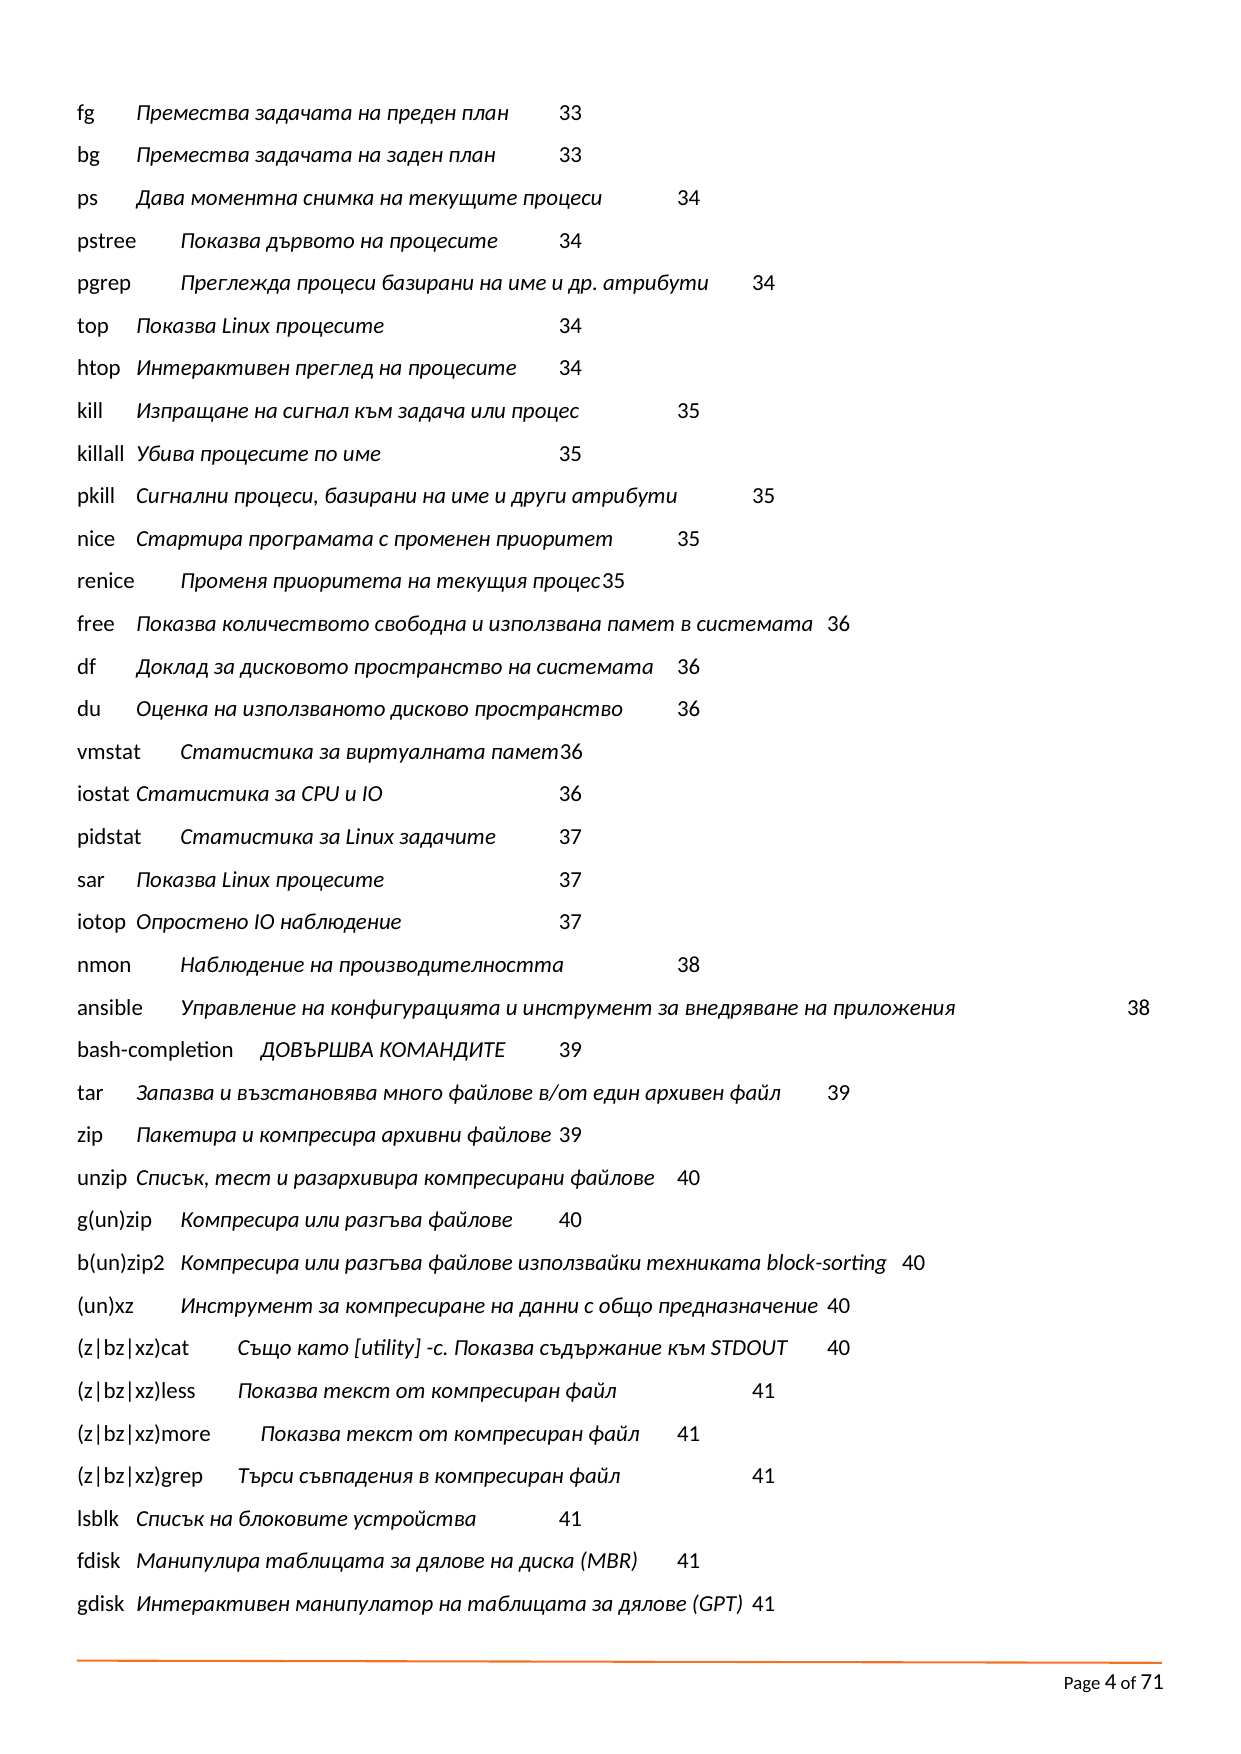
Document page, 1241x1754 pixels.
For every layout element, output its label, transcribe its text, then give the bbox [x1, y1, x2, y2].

text tar Запазва и възстановява много файлове в/от един архивен файл 39 [77, 1078, 1163, 1106]
text pgrep Преглежда процеси базирани на име и др. атрибути 34 [77, 268, 1163, 296]
text (z|bz|xz)cat Също като [utility] -c. Показва съдържание към STDOUT 40 [77, 1333, 1163, 1361]
text lsblk Списък на блоковите устройства 41 [77, 1504, 1163, 1532]
text ansible Управление на конфигурацията и инструмент за внедряване на приложения 38 [77, 993, 1163, 1021]
text fdisk Манипулира таблицата за дялове на диска (MBR) 41 [77, 1546, 1163, 1574]
text b(un)zip2 Компресира или разгъва файлове използвайки техниката block-sorting 40 [77, 1248, 1163, 1276]
text iostat Статистика за CPU и IO 36 [77, 779, 1163, 808]
text pstree Показва дървото на процесите 34 [77, 226, 1163, 254]
text pkill Сигнални процеси, базирани на име и други атрибути 35 [77, 481, 1163, 509]
text gdisk Интерактивен манипулатор на таблицата за дялове (GPT) 41 [77, 1589, 1163, 1617]
text pidstat Статистика за Linux задачите 37 [77, 822, 1163, 850]
text (z|bz|xz)less Показва текст от компресиран файл 41 [77, 1376, 1163, 1404]
text df Доклад за дисковото пространство на системата 36 [77, 652, 1163, 680]
text bash-completion ДОВЪРШВА КОМАНДИТЕ 39 [77, 1035, 1163, 1063]
text zip Пакетира и компресира архивни файлове 39 [77, 1120, 1163, 1148]
text (un)xz Инструмент за компресиране на данни с общо предназначение 40 [77, 1291, 1163, 1319]
text nmon Наблюдение на производителността 38 [77, 950, 1163, 978]
text (z|bz|xz)grep Търси съвпадения в компресиран файл 41 [77, 1461, 1163, 1489]
text iotop Опростено IO наблюдение 37 [77, 907, 1163, 935]
text htop Интерактивен преглед на процесите 34 [77, 353, 1163, 382]
text sar Показва Linux процесите 37 [77, 865, 1163, 893]
text ps Дава моментна снимка на текущите процеси 34 [77, 183, 1163, 211]
text unzip Списък, тест и разархивира компресирани файлове 40 [77, 1163, 1163, 1191]
text fg Премества задачата на преден план 33 [77, 98, 1163, 126]
text (z|bz|xz)more Показва текст от компресиран файл 41 [77, 1419, 1163, 1447]
text bg Премества задачата на заден план 33 [77, 141, 1163, 168]
text free Показва количеството свободна и използвана памет в системата 36 [77, 609, 1163, 637]
text g(un)zip Компресира или разгъва файлове 40 [77, 1206, 1163, 1234]
text du Оценка на използваното дисково пространство 36 [77, 694, 1163, 722]
text nice Стартира програмата с променен приоритет 35 [77, 524, 1163, 552]
text vmstat Статистика за виртуалната памет 36 [77, 737, 1163, 765]
text killall Убива процесите по име 35 [77, 439, 1163, 467]
text kill Изпращане на сигнал към задача или процес 35 [77, 396, 1163, 424]
text renice Променя приоритета на текущия процес 35 [77, 567, 1163, 594]
text top Показва Linux процесите 34 [77, 311, 1163, 339]
